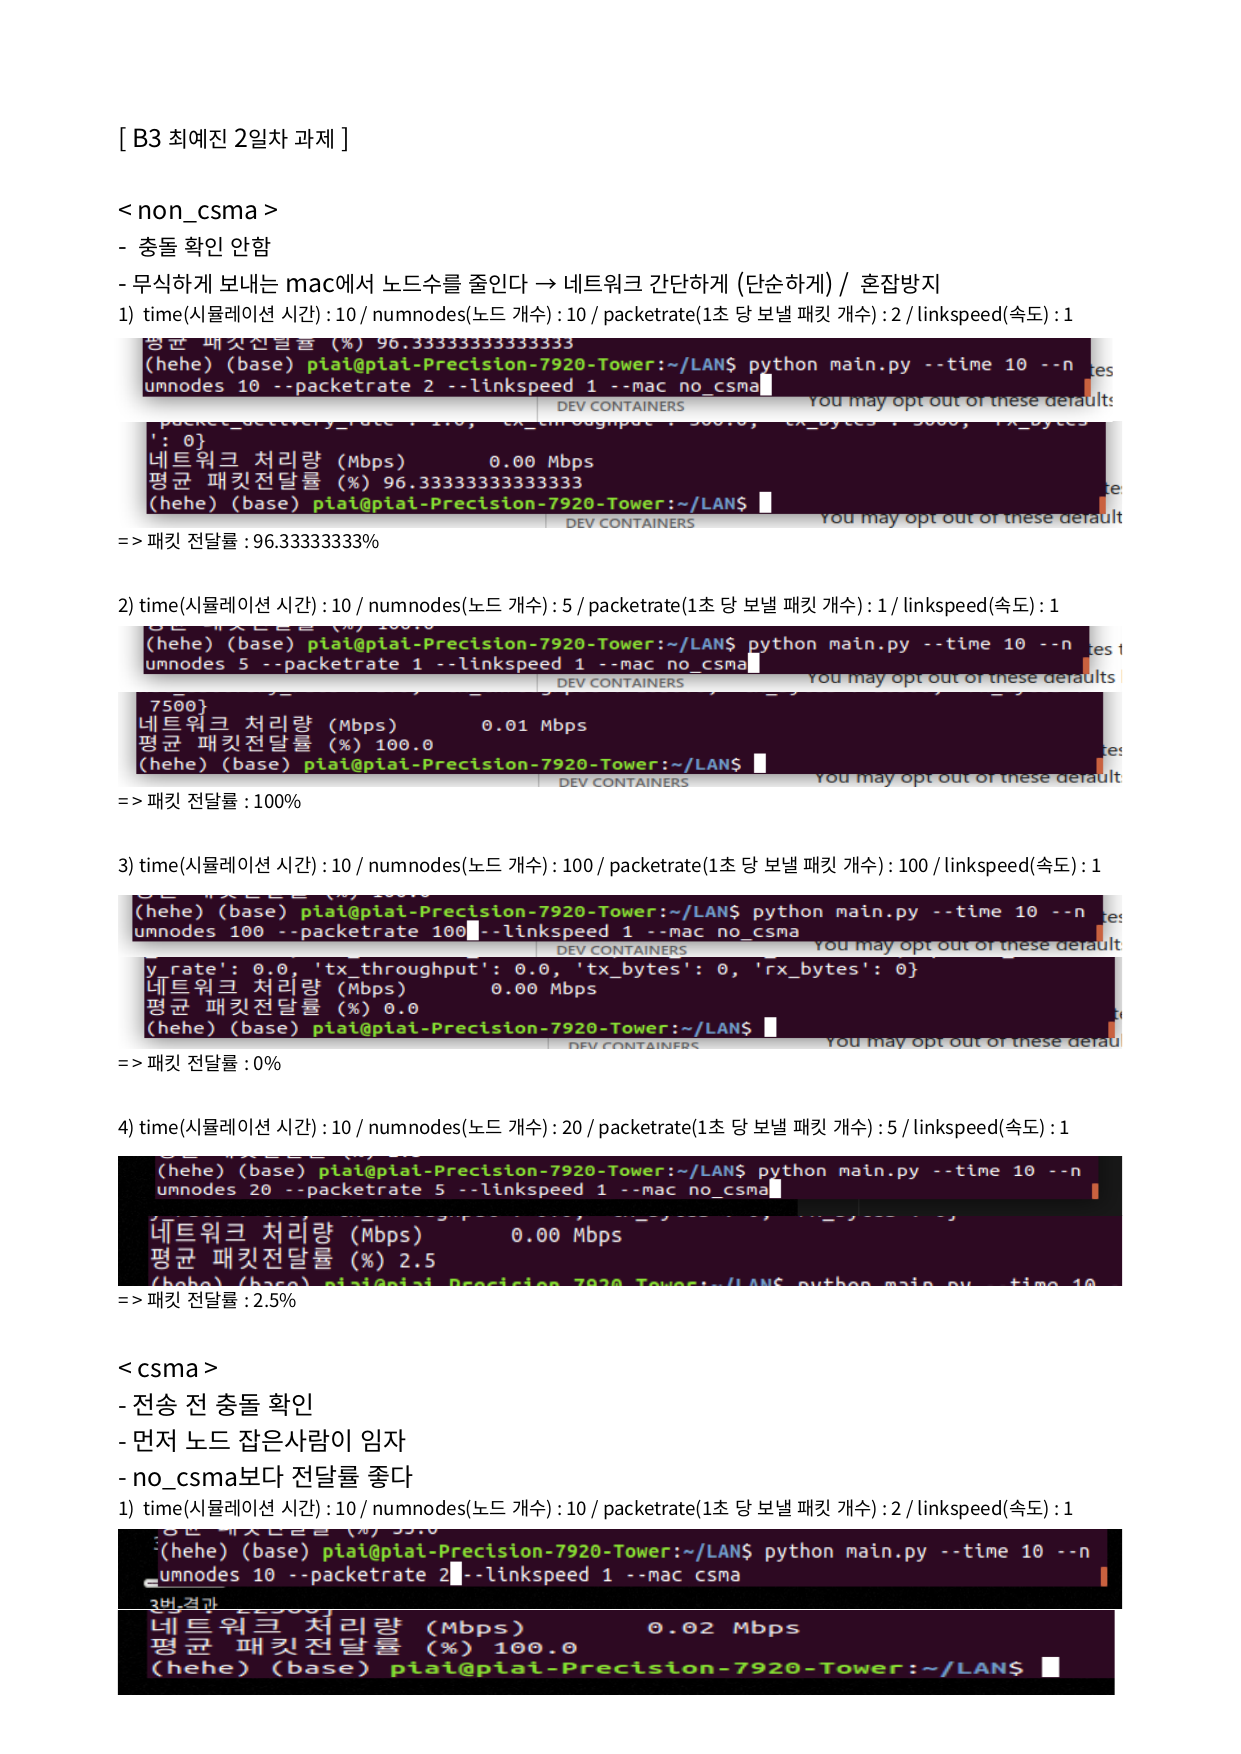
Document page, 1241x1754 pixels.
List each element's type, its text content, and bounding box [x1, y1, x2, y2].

text [ B3 최예진 2일차 과제 ] [118, 118, 1122, 154]
text = > 패킷 전달률 : 96.33333333% [118, 528, 1122, 554]
text = > 패킷 전달률 : 100% [118, 787, 1122, 814]
text < csma > [118, 1349, 1122, 1385]
text - 무식하게 보내는 mac에서 노드수를 줄인다 → 네트워크 간단하게 (단순하게) / 혼잡방지 [118, 263, 1122, 299]
text = > 패킷 전달률 : 0% [118, 1049, 1122, 1076]
text < non_csma > [118, 191, 1122, 227]
text - 먼저 노드 잡은사람이 임자 [118, 1421, 1122, 1458]
text 1) time(시뮬레이션 시간) : 10 / numnodes(노드 개수) : 10 / packetrate(1초 당 보낼 패킷 개수) : 2 / linkspeed(속도) : 1 [118, 299, 1122, 327]
text - no_csma보다 전달률 좋다 [118, 1458, 1122, 1494]
text - 전송 전 충돌 확인 [118, 1385, 1122, 1421]
picture [108, 338, 1123, 528]
picture [118, 1156, 1123, 1286]
picture [118, 1529, 1123, 1609]
text [118, 618, 1122, 626]
text 4) time(시뮬레이션 시간) : 10 / numnodes(노드 개수) : 20 / packetrate(1초 당 보낼 패킷 개수) : 5 / linkspeed(속도) : 1 [118, 1112, 1122, 1140]
text [118, 877, 1122, 895]
text 1) time(시뮬레이션 시간) : 10 / numnodes(노드 개수) : 10 / packetrate(1초 당 보낼 패킷 개수) : 2 / linkspeed(속도) : 1 [118, 1494, 1122, 1521]
picture [117, 1610, 1115, 1695]
text 3) time(시뮬레이션 시간) : 10 / numnodes(노드 개수) : 100 / packetrate(1초 당 보낼 패킷 개수) : 100 / linkspeed(속도) : 1 [118, 850, 1122, 877]
text 2) time(시뮬레이션 시간) : 10 / numnodes(노드 개수) : 5 / packetrate(1초 당 보낼 패킷 개수) : 1 / linkspeed(속도) : 1 [118, 591, 1122, 618]
text - 충돌 확인 안함 [118, 227, 1122, 263]
text [118, 327, 1122, 421]
text [118, 1140, 1122, 1156]
picture [118, 626, 1123, 787]
picture [118, 895, 1123, 1049]
text = > 패킷 전달률 : 2.5% [118, 1286, 1122, 1313]
